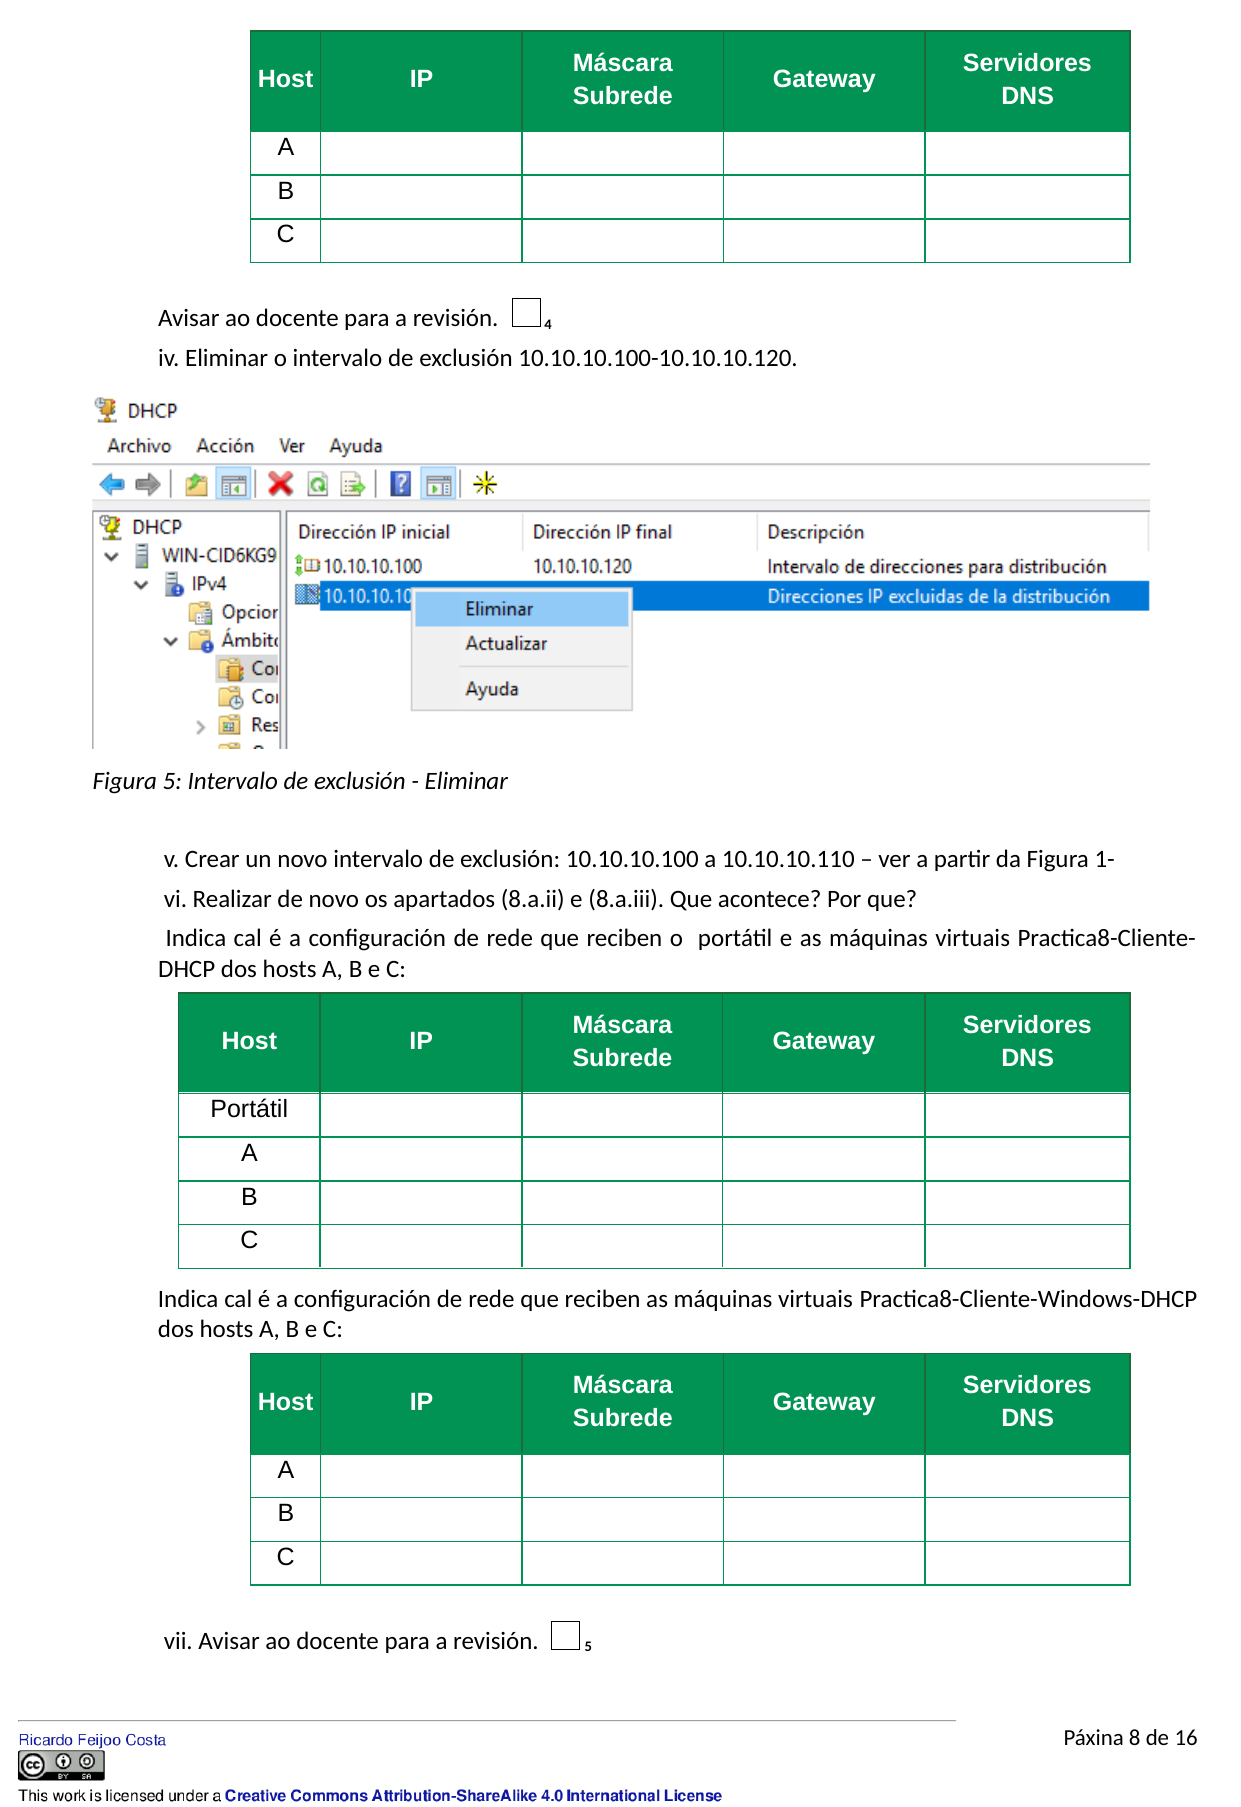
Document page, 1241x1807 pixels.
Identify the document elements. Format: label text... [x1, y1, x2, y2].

table_header Host [179, 994, 319, 1092]
table_cell [321, 1498, 521, 1541]
table_cell [724, 176, 924, 218]
table_header Gateway [724, 1354, 924, 1453]
table_cell [321, 220, 521, 262]
table_header Servidores DNS [926, 32, 1129, 130]
table_cell [723, 1138, 924, 1180]
table_cell A [179, 1138, 319, 1180]
table_cell [321, 1542, 521, 1584]
table_cell [321, 1455, 521, 1497]
table_cell [321, 1182, 521, 1224]
list Figura 5: Intervalo de exclusión - Eliminar [92, 749, 1150, 796]
table_cell [724, 1542, 924, 1584]
table_header Gateway [724, 32, 924, 130]
list vii. Avisar ao docente para a revisión. 5 [120, 1625, 1197, 1656]
table_cell A [251, 132, 320, 174]
table_cell [321, 1225, 521, 1267]
table_cell [523, 176, 723, 218]
list v. Crear un novo intervalo de exclusión: 10.10.10.100 a 10.10.10.110 – ver a partir da Figura 1- [120, 844, 1197, 874]
list iv. Eliminar o intervalo de exclusión 10.10.10.100-10.10.10.120. [120, 342, 1197, 372]
table_header IP [321, 994, 521, 1092]
table_cell [321, 1138, 521, 1180]
table_header Gateway [723, 994, 924, 1092]
table_cell [523, 1498, 723, 1541]
table_cell [523, 132, 723, 174]
table_header Servidores DNS [926, 994, 1129, 1092]
table_cell [724, 220, 924, 262]
table_header Máscara Subrede [523, 1354, 723, 1453]
table_cell [723, 1094, 924, 1136]
table_cell C [179, 1225, 319, 1267]
table_cell [926, 132, 1129, 174]
table_cell [926, 1542, 1129, 1584]
table_cell B [251, 176, 320, 218]
table_cell [523, 1094, 722, 1136]
table_cell [321, 1094, 521, 1136]
picture [8, 1715, 957, 1806]
table_cell B [179, 1182, 319, 1224]
table_cell [723, 1182, 924, 1224]
table_cell [926, 1182, 1129, 1224]
table_header Host [251, 1354, 320, 1453]
table_header Host [251, 32, 320, 130]
table_cell [723, 1225, 924, 1267]
table_cell [523, 1138, 722, 1180]
table_cell [926, 1498, 1129, 1541]
table_cell [724, 1455, 924, 1497]
table_cell [926, 1138, 1129, 1180]
list vi. Realizar de novo os apartados (8.a.ii) e (8.a.iii). Que acontece? Por que? [120, 883, 1197, 913]
table_header Máscara Subrede [523, 994, 722, 1092]
table_cell [523, 1542, 723, 1584]
table_cell C [251, 220, 320, 262]
table_cell [926, 1094, 1129, 1136]
list Indica cal é a configuración de rede que reciben as máquinas virtuais Practica8-Cliente-Windows-DHCP dos hosts A, B e C: [158, 1283, 1197, 1344]
table_cell [926, 1455, 1129, 1497]
table_cell Portátil [179, 1094, 319, 1136]
table_cell [724, 132, 924, 174]
table_cell [523, 1182, 722, 1224]
table_cell C [251, 1542, 320, 1584]
table_cell [523, 1225, 722, 1267]
table_header Máscara Subrede [523, 32, 723, 130]
table_cell [321, 176, 521, 218]
list Avisar ao docente para a revisión. 4 [120, 302, 1197, 333]
list Indica cal é a configuración de rede que reciben o portátil e as máquinas virtuais Practica8-Cliente-DHCP dos hosts A, B e C: [120, 922, 1197, 983]
table_cell A [251, 1455, 320, 1497]
table_cell [926, 176, 1129, 218]
table_header IP [321, 1354, 521, 1453]
table_cell [523, 220, 723, 262]
table_header IP [321, 32, 521, 130]
table_cell [926, 220, 1129, 262]
table_cell [523, 1455, 723, 1497]
table_cell B [251, 1498, 320, 1541]
table_cell [724, 1498, 924, 1541]
table_cell [321, 132, 521, 174]
table_header Servidores DNS [926, 1354, 1129, 1453]
table_cell [926, 1225, 1129, 1267]
picture [92, 393, 1151, 749]
